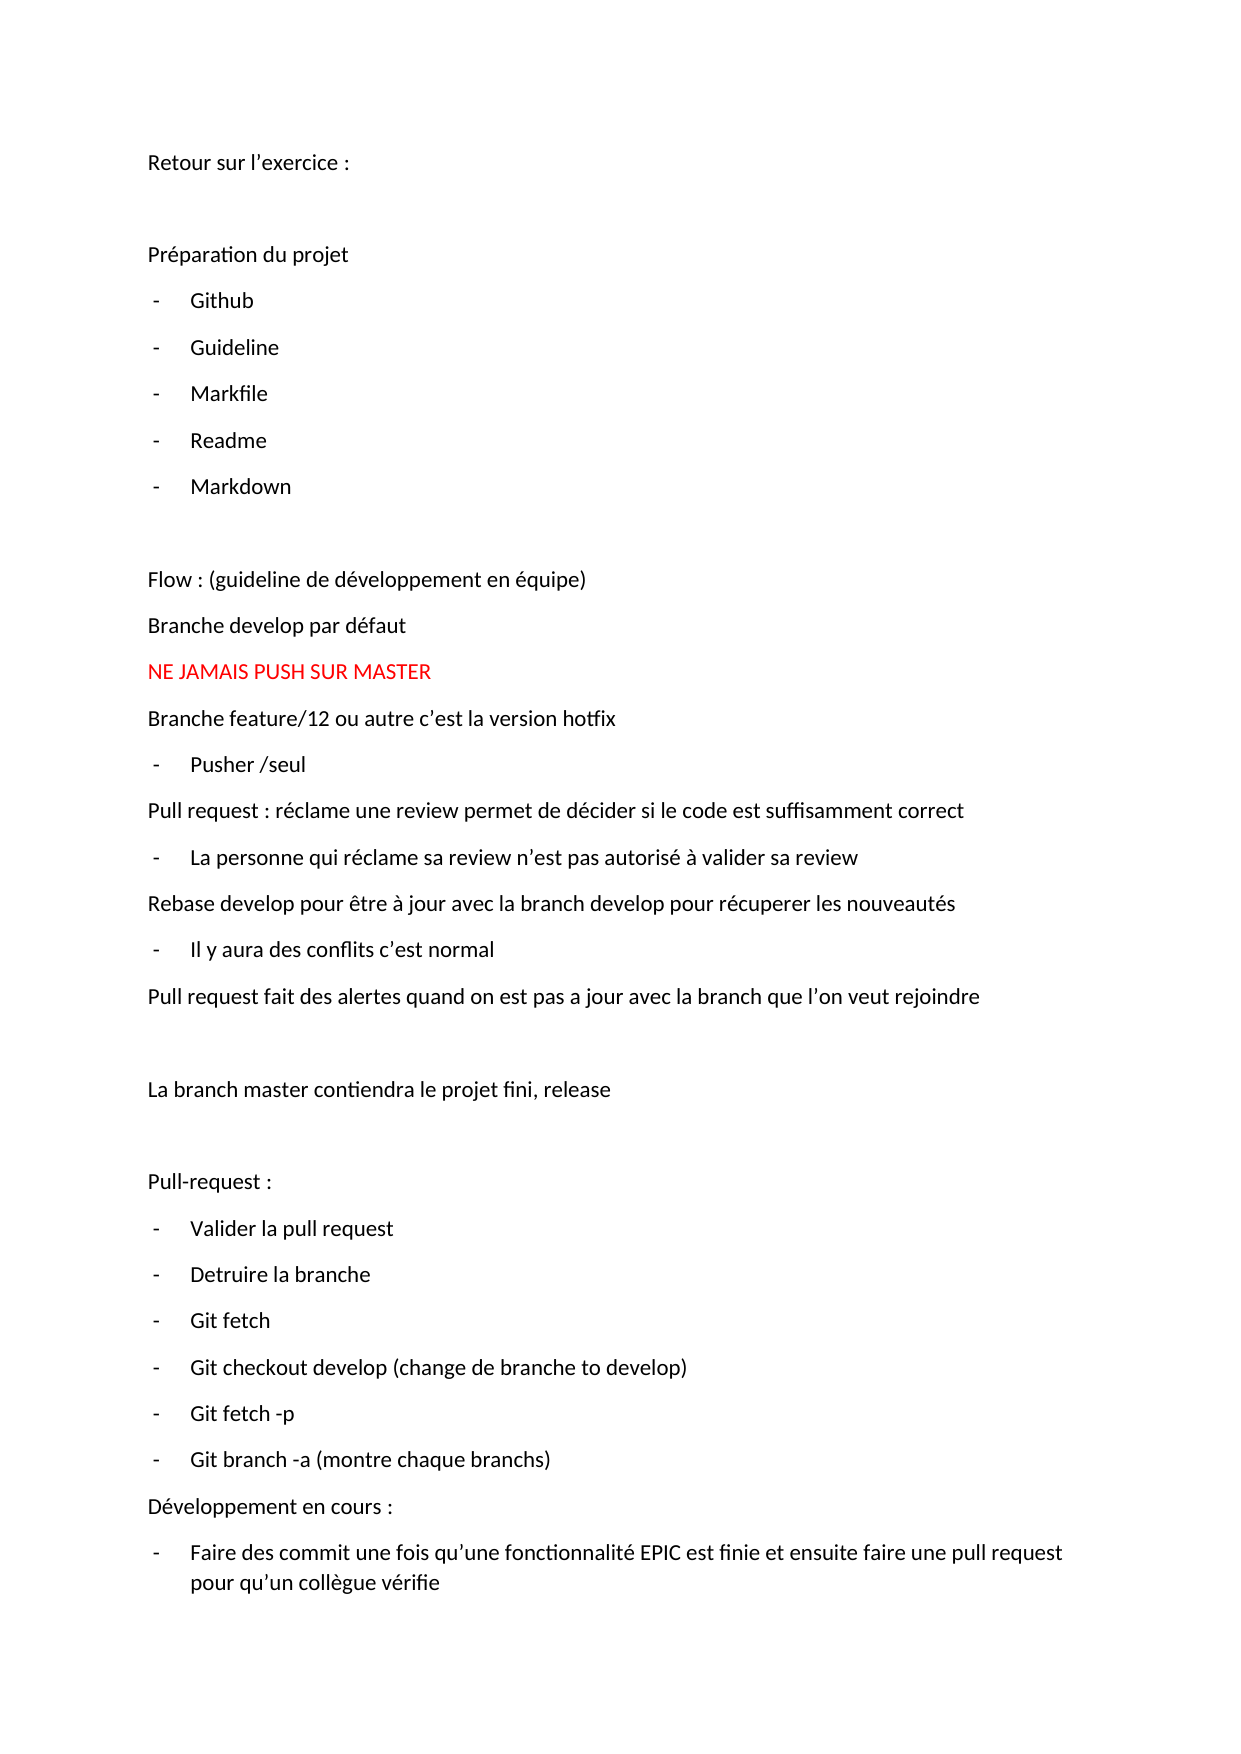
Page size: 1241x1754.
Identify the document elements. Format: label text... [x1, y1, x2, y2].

list Pusher /seul [153, 750, 1093, 778]
list Git fetch -p [153, 1399, 1093, 1427]
text La branch master contiendra le projet fini, release [148, 1075, 1093, 1103]
text Rebase develop pour être à jour avec la branch develop pour récuperer les nouveautés [148, 889, 1093, 917]
text Pull request : réclame une review permet de décider si le code est suffisamment correct [148, 797, 1093, 824]
list Markdown [153, 472, 1093, 500]
list La personne qui réclame sa review n’est pas autorisé à valider sa review [153, 843, 1093, 871]
text Développement en cours : [148, 1492, 1093, 1520]
text Branche feature/12 ou autre c’est la version hotfix [148, 704, 1093, 732]
list Git branch -a (montre chaque branchs) [153, 1446, 1093, 1473]
text Pull-request : [148, 1167, 1093, 1195]
list Git fetch [153, 1306, 1093, 1334]
list Il y aura des conflits c’est normal [153, 936, 1093, 964]
text Préparation du projet [148, 240, 1093, 268]
text Branche develop par défaut [148, 611, 1093, 639]
list Valider la pull request [153, 1214, 1093, 1242]
list Markfile [153, 379, 1093, 407]
list Faire des commit une fois qu’une fonctionnalité EPIC est finie et ensuite faire une pull request pour qu’un collègue vérifie [153, 1538, 1093, 1596]
list Git checkout develop (change de branche to develop) [153, 1353, 1093, 1381]
list Github [153, 287, 1093, 315]
list Readme [153, 426, 1093, 454]
text Retour sur l’exercice : [148, 148, 1093, 176]
list Detruire la branche [153, 1260, 1093, 1288]
text NE JAMAIS PUSH SUR MASTER [148, 657, 1093, 686]
text Pull request fait des alertes quand on est pas a jour avec la branch que l’on veut rejoindre [148, 982, 1093, 1010]
list Guideline [153, 333, 1093, 361]
text Flow : (guideline de développement en équipe) [148, 565, 1093, 593]
